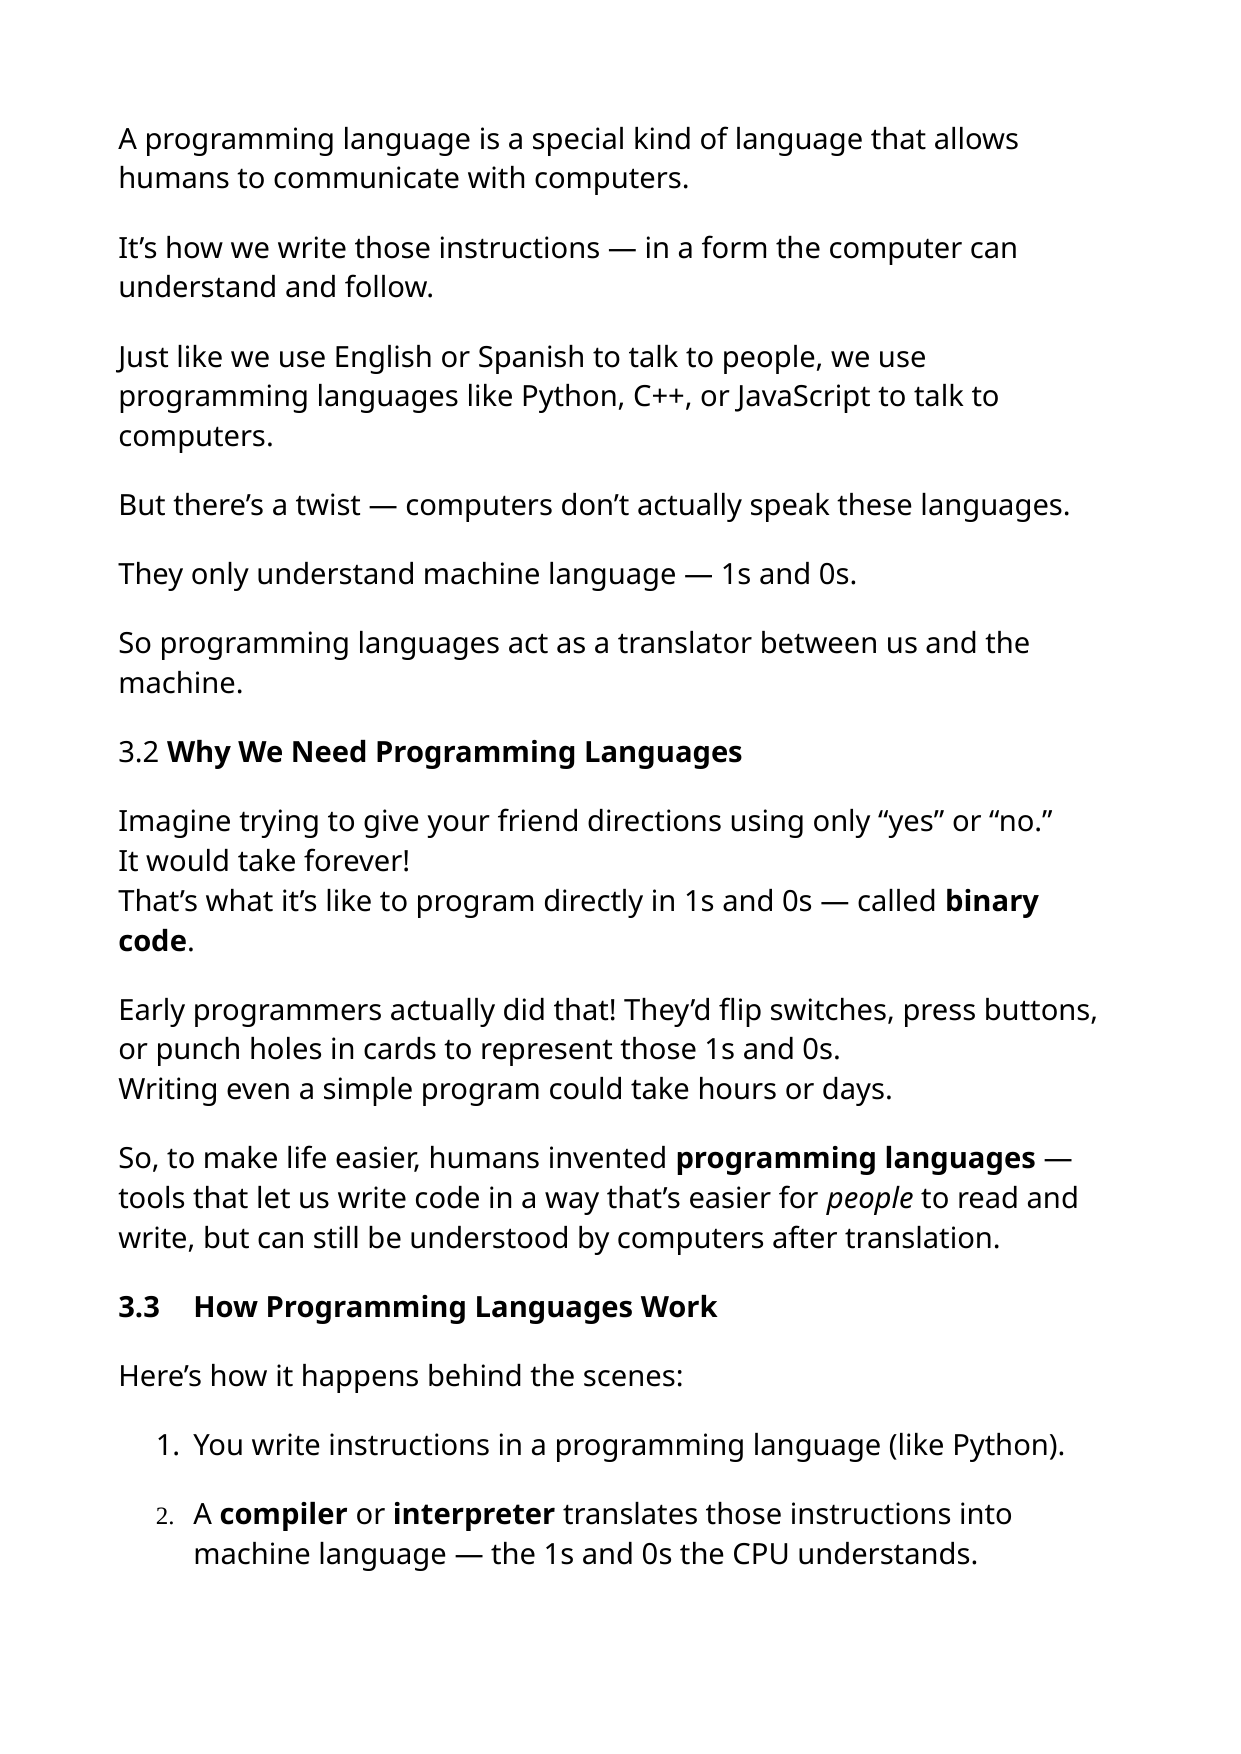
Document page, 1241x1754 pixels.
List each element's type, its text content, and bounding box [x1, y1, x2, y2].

text So programming languages act as a translator between us and the machine. [118, 623, 1122, 702]
text Early programmers actually did that! They’d flip switches, press buttons, or punch holes in cards to represent those 1s and 0s. Writing even a simple program could take hours or days. [118, 989, 1122, 1108]
list How Programming Languages Work [118, 1286, 1122, 1326]
text But there’s a twist — computers don’t actually speak these languages. [118, 484, 1122, 524]
text 3.2 Why We Need Programming Languages [118, 732, 1122, 771]
text Here’s how it happens behind the scenes: [118, 1355, 1122, 1395]
text Imagine trying to give your friend directions using only “yes” or “no.” It would take forever! That’s what it’s like to program directly in 1s and 0s — called binary code. [118, 801, 1122, 959]
text So, to make life easier, humans invented programming languages — tools that let us write code in a way that’s easier for people to read and write, but can still be understood by computers after translation. [118, 1137, 1122, 1257]
list You write instructions in a programming language (like Python). [156, 1424, 1122, 1464]
text It’s how we write those instructions — in a form the computer can understand and follow. [118, 227, 1122, 306]
text Just like we use English or Spanish to talk to people, we use programming languages like Python, C++, or JavaScript to talk to computers. [118, 336, 1122, 455]
text A programming language is a special kind of language that allows humans to communicate with computers. [118, 118, 1122, 197]
list A compiler or interpreter translates those instructions into machine language — the 1s and 0s the CPU understands. [156, 1493, 1122, 1573]
text They only understand machine language — 1s and 0s. [118, 553, 1122, 593]
